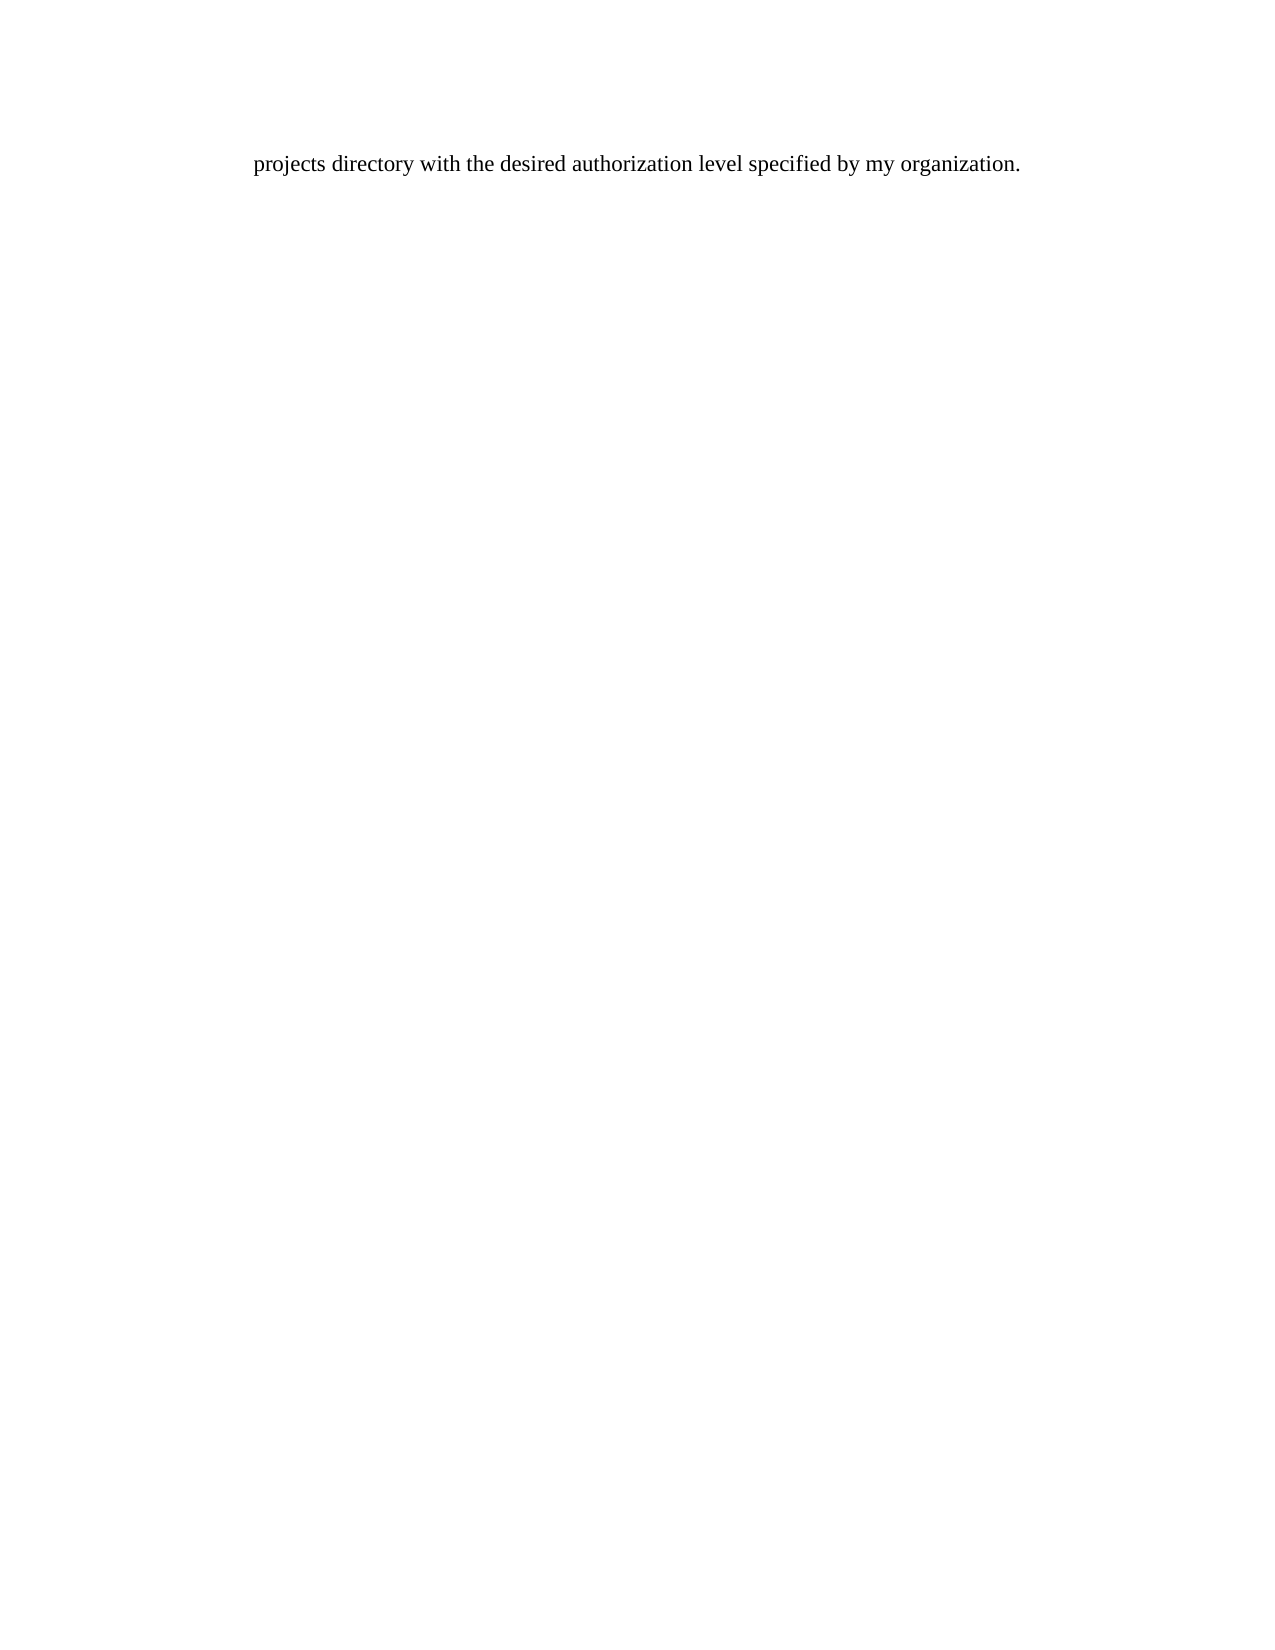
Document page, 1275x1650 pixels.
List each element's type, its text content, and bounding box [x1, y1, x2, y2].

text projects directory with the desired authorization level specified by my organization. [150, 150, 1125, 176]
